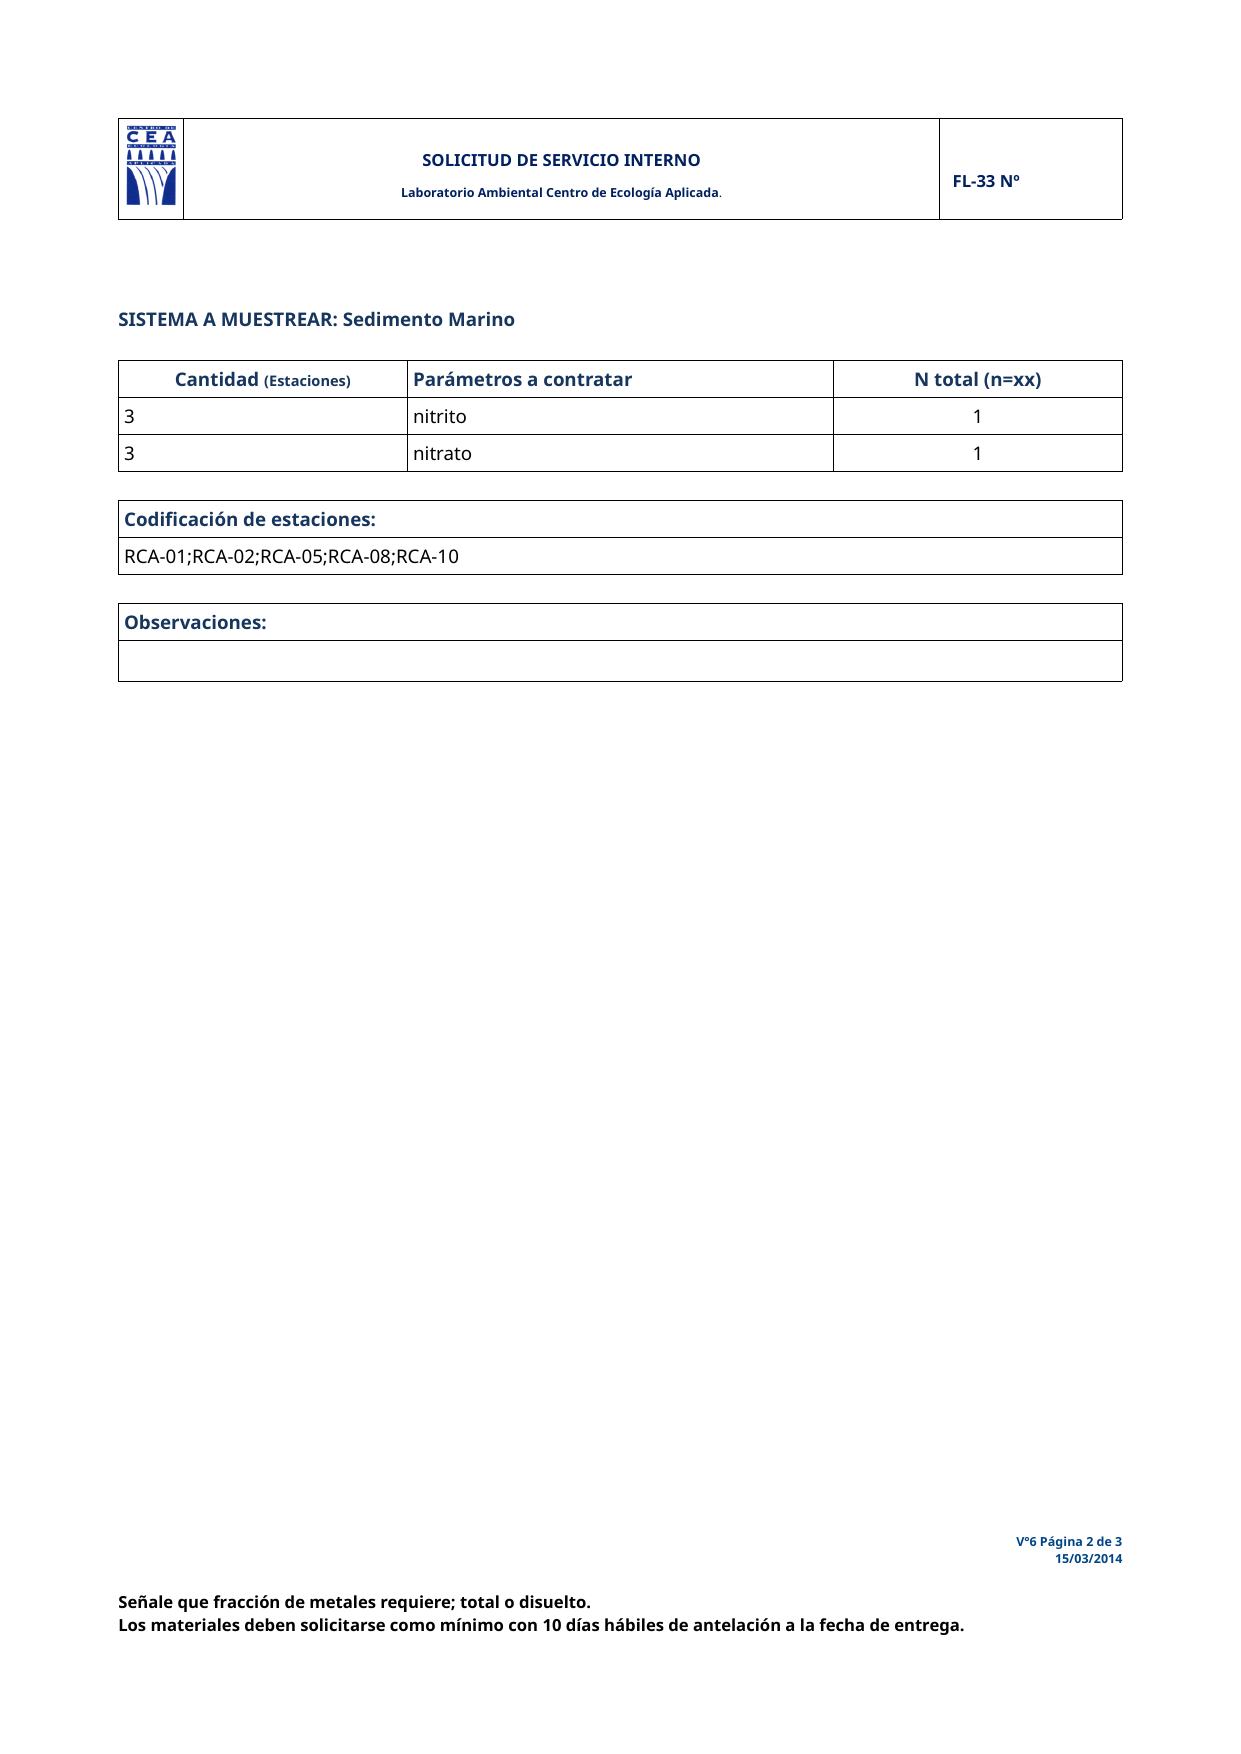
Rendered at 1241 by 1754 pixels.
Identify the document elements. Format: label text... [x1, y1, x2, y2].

table_cell 3 [119, 435, 407, 471]
table_cell RCA-01;RCA-02;RCA-05;RCA-08;RCA-10 [119, 538, 1122, 574]
table_cell 1 [834, 398, 1122, 434]
table_header N total (n=xx) [834, 361, 1122, 397]
table_cell 3 [119, 398, 407, 434]
text SISTEMA A MUESTREAR: Sedimento Marino [118, 306, 1122, 331]
table_cell [119, 641, 1122, 681]
table_cell 1 [834, 435, 1122, 471]
table_header Codificación de estaciones: [119, 501, 1122, 537]
table_cell nitrato [408, 435, 833, 471]
table_header Cantidad (Estaciones) [119, 361, 407, 397]
table_cell nitrito [408, 398, 833, 434]
picture [124, 123, 179, 207]
table_header Observaciones: [119, 604, 1122, 640]
table_header Parámetros a contratar [408, 361, 833, 397]
